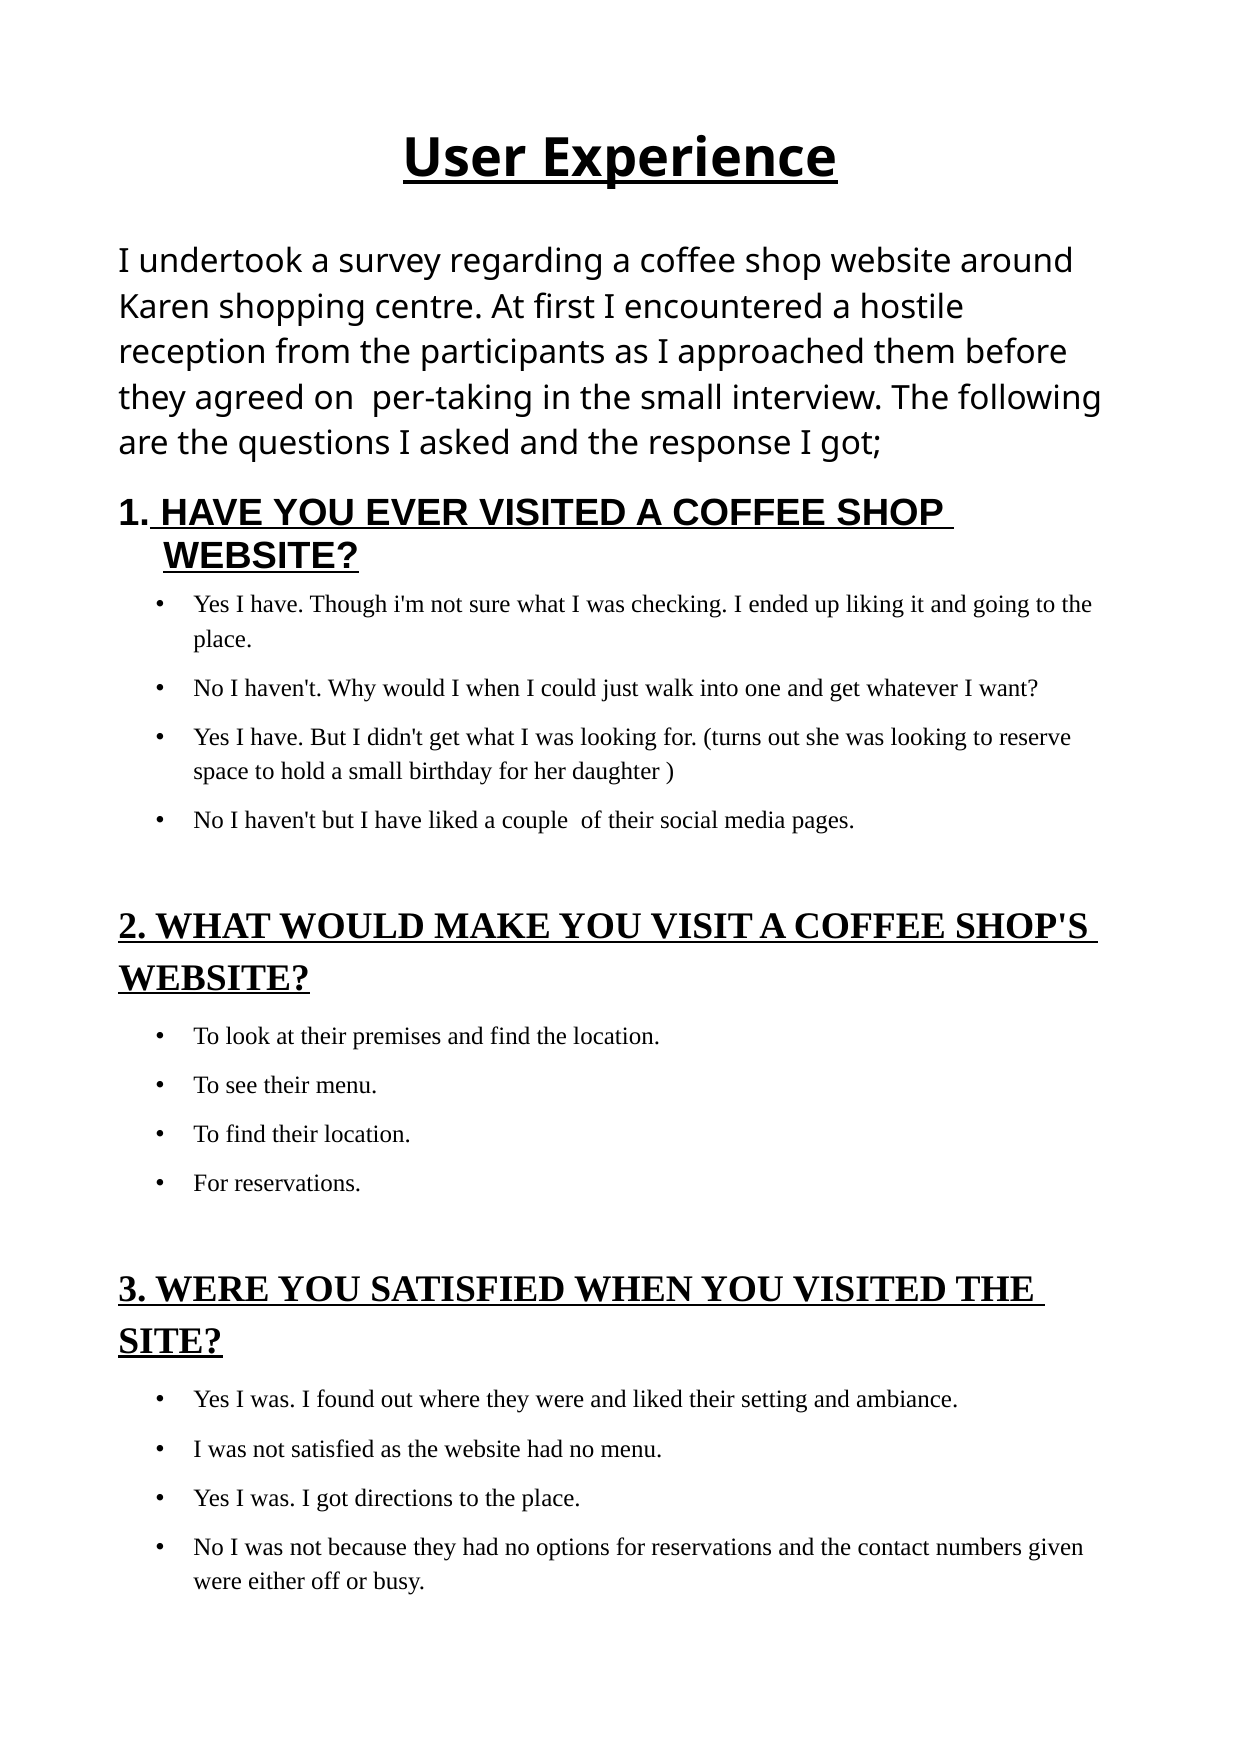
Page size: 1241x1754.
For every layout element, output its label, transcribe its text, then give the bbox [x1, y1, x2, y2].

list Yes I have. But I didn't get what I was looking for. (turns out she was looking to reserve space to hold a small birthday for her daughter ) [156, 722, 1122, 785]
list No I haven't. Why would I when I could just walk into one and get whatever I want? [156, 673, 1122, 701]
list No I haven't but I have liked a couple of their social media pages. [156, 805, 1122, 834]
list For reservations. [156, 1168, 1122, 1197]
text I undertook a survey regarding a coffee shop website around Karen shopping centre. At first I encountered a hostile reception from the participants as I approached them before they agreed on per-taking in the small interview. The following are the questions I asked and the response I got; [118, 237, 1122, 464]
list No I was not because they had no options for reservations and the contact numbers given were either off or busy. [156, 1532, 1122, 1595]
list To look at their premises and find the location. [156, 1021, 1122, 1050]
list I was not satisfied as the website had no menu. [156, 1434, 1122, 1462]
list Yes I was. I got directions to the place. [156, 1483, 1122, 1511]
list To see their menu. [156, 1070, 1122, 1099]
list To find their location. [156, 1119, 1122, 1148]
list Yes I was. I found out where they were and liked their setting and ambiance. [156, 1384, 1122, 1413]
text User Experience [118, 118, 1122, 192]
text 3. WERE YOU SATISFIED WHEN YOU VISITED THE SITE? [118, 1267, 1122, 1361]
text 2. WHAT WOULD MAKE YOU VISIT A COFFEE SHOP'S WEBSITE? [118, 903, 1122, 998]
list Yes I have. Though i'm not sure what I was checking. I ended up liking it and going to the place. [156, 589, 1122, 652]
subtitle 1. HAVE YOU EVER VISITED A COFFEE SHOP WEBSITE? [118, 489, 1122, 577]
